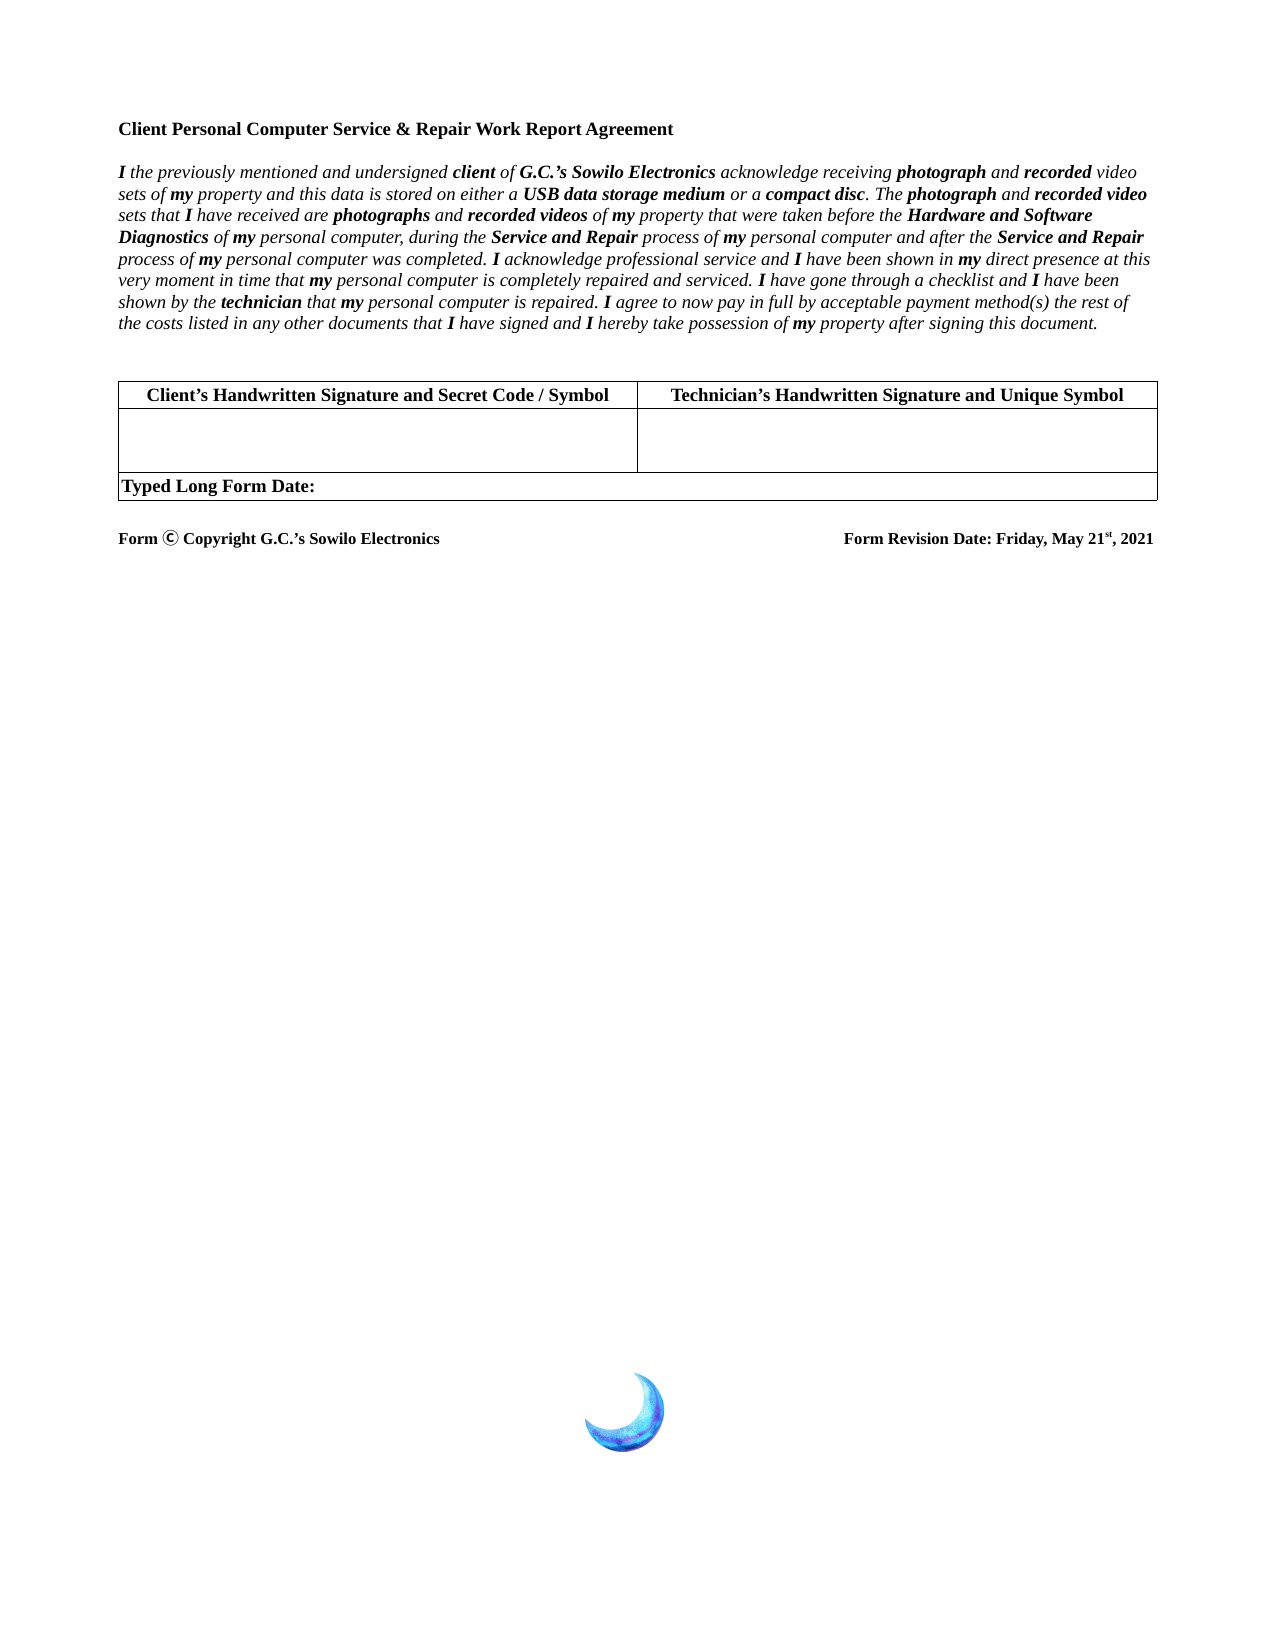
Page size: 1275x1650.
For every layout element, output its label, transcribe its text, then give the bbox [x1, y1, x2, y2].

table_cell [638, 409, 1157, 472]
table_cell [119, 409, 637, 472]
text Client Personal Computer Service & Repair Work Report Agreement [118, 118, 1157, 140]
text I the previously mentioned and undersigned client of G.C.’s Sowilo Electronics acknowledge receiving photograph and recorded video sets of my property and this data is stored on either a USB data storage medium or a compact disc. The photograph and recorded video sets that I have received are photographs and recorded videos of my property that were taken before the Hardware and Software Diagnostics of my personal computer, during the Service and Repair process of my personal computer and after the Service and Repair process of my personal computer was completed. I acknowledge professional service and I have been shown in my direct presence at this very moment in time that my personal computer is completely repaired and serviced. I have gone through a checklist and I have been shown by the technician that my personal computer is repaired. I agree to now pay in full by acceptable payment method(s) the rest of the costs listed in any other documents that I have signed and I hereby take possession of my property after signing this document. [118, 161, 1157, 334]
table_header Client’s Handwritten Signature and Secret Code / Symbol [119, 382, 637, 408]
table_header Typed Long Form Date: [119, 473, 1157, 500]
table_header Technician’s Handwritten Signature and Unique Symbol [638, 382, 1157, 408]
text Form Ⓒ Copyright G.C.’s Sowilo Electronics Form Revision Date: Friday, May 21st, 2021 [118, 528, 1157, 548]
picture [575, 1362, 675, 1463]
